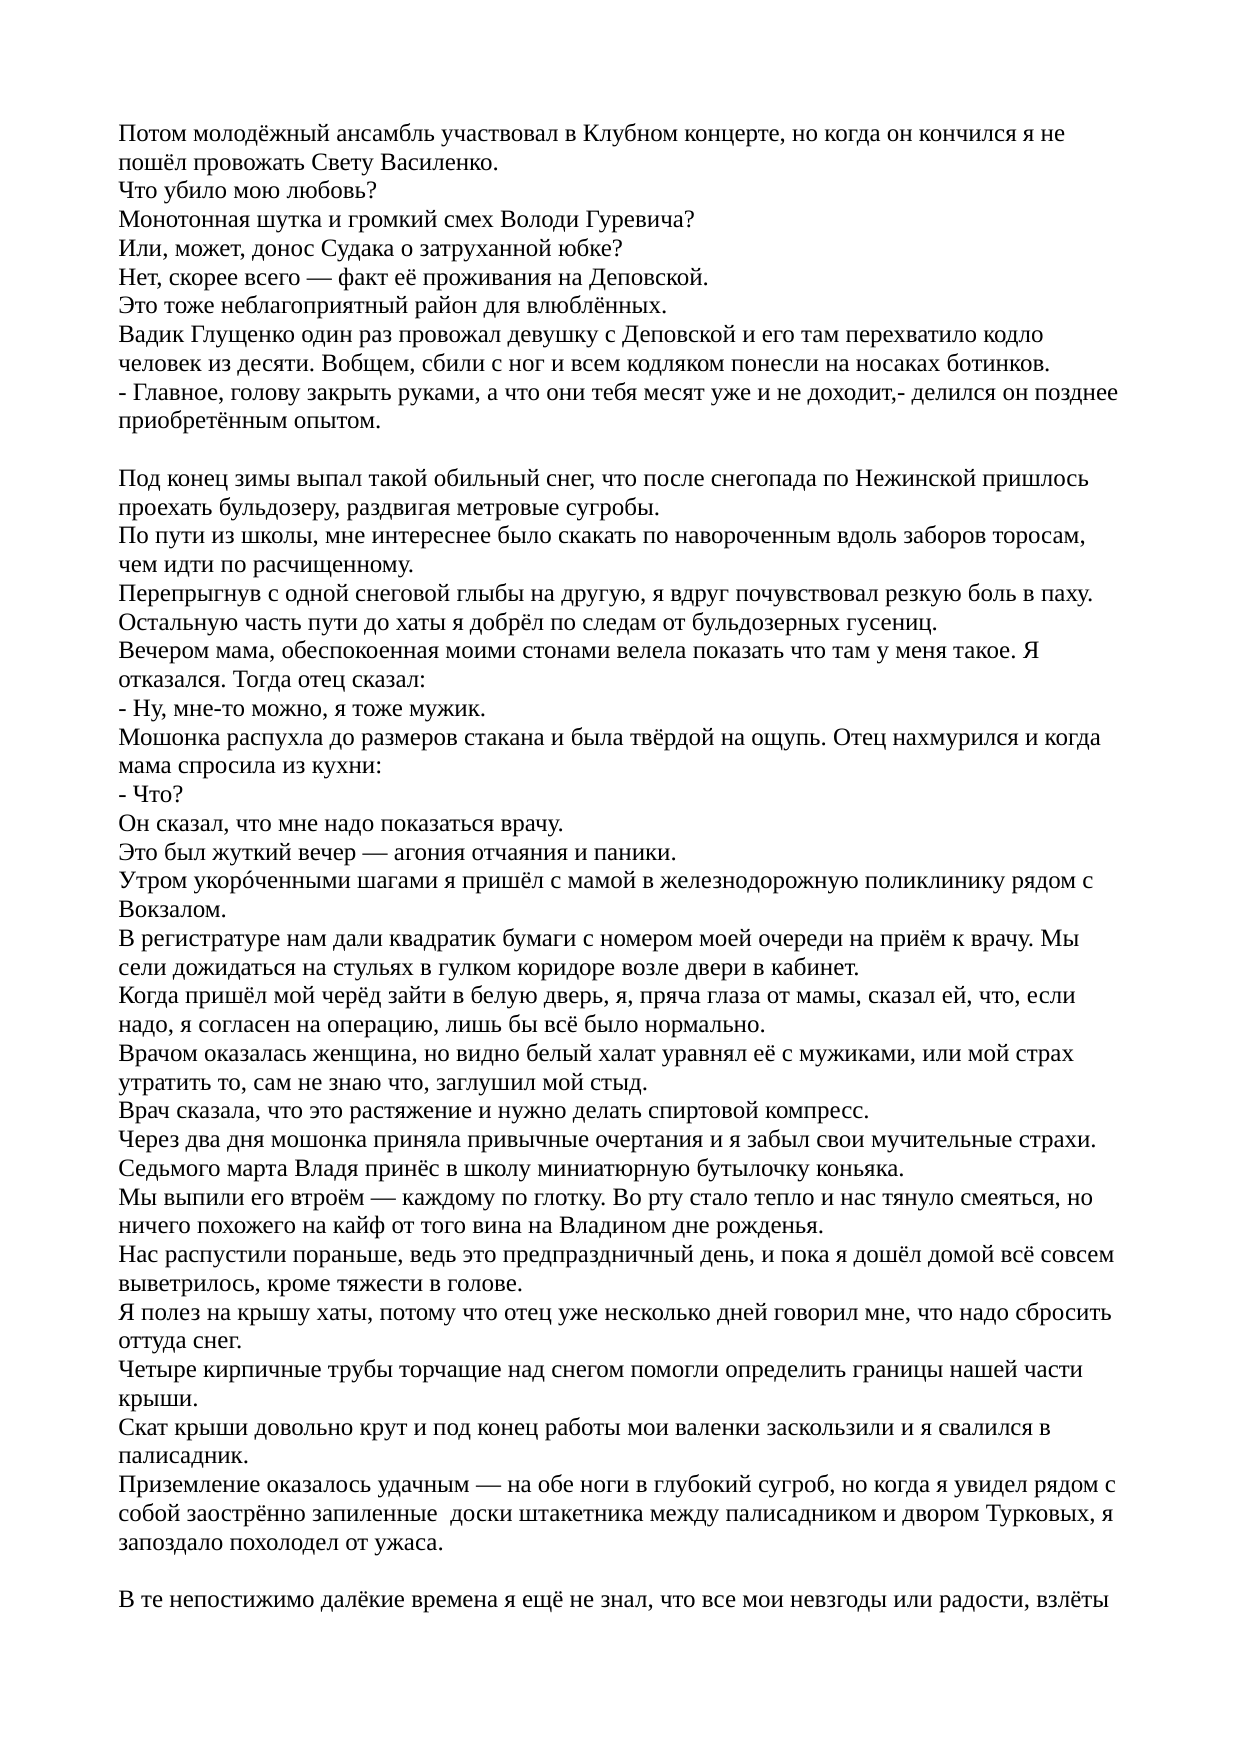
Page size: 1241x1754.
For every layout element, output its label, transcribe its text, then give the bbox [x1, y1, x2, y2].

text Скат крыши довольно крут и под конец работы мои валенки заскользили и я свалился в палисадник. [118, 1412, 1122, 1469]
text Вечером мама, обеспокоенная моими стонами велела показать что там у меня такое. Я отказался. Тогда отец сказал: [118, 636, 1122, 693]
text Монотонная шутка и громкий смех Володи Гуревича? [118, 204, 1122, 233]
text Потом молодёжный ансамбль участвовал в Клубном концерте, но когда он кончился я не пошёл провожать Свету Василенко. [118, 118, 1122, 176]
text Он сказал, что мне надо показаться врачу. [118, 808, 1122, 837]
text Или, может, донос Судака о затруханной юбке? [118, 233, 1122, 262]
text Это был жуткий вечер — агония отчаяния и паники. [118, 837, 1122, 866]
text Я полез на крышу хаты, потому что отец уже несколько дней говорил мне, что надо сбросить оттуда снег. [118, 1297, 1122, 1354]
text Что убило мою любовь? [118, 176, 1122, 204]
text Нас распустили пораньше, ведь это предпраздничный день, и пока я дошёл домой всё совсем выветрилось, кроме тяжести в голове. [118, 1239, 1122, 1297]
text Нет, скорее всего — факт её проживания на Деповской. [118, 262, 1122, 291]
text Вадик Глущенко один раз провожал девушку с Деповской и его там перехватило кодло человек из десяти. Вобщем, сбили с ног и всем кодляком понесли на носаках ботинков. [118, 319, 1122, 377]
text По пути из школы, мне интереснее было скакать по навороченным вдоль заборов торосам, чем идти по расчищенному. [118, 521, 1122, 578]
text Через два дня мошонка приняла привычные очертания и я забыл свои мучительные страхи. [118, 1124, 1122, 1153]
text Мошонка распухла до размеров стакана и была твёрдой на ощупь. Отец нахмурился и когда мама спросила из кухни: [118, 722, 1122, 779]
text - Главное, голову закрыть руками, а что они тебя месят уже и не доходит,- делился он позднее приобретённым опытом. [118, 377, 1122, 434]
text Когда пришёл мой черёд зайти в белую дверь, я, пряча глаза от мамы, сказал ей, что, если надо, я согласен на операцию, лишь бы всё было нормально. [118, 981, 1122, 1038]
text - Ну, мне-то можно, я тоже мужик. [118, 693, 1122, 722]
text Седьмого марта Владя принёс в школу миниатюрную бутылочку коньяка. [118, 1153, 1122, 1182]
text Приземление оказалось удачным — на обе ноги в глубокий сугроб, но когда я увидел рядом с собой заострённо запиленные доски штакетника между палисадником и двором Турковых, я запоздало похолодел от ужаса. [118, 1469, 1122, 1556]
text В те непостижимо далёкие времена я ещё не знал, что все мои невзгоды или радости, взлёты [118, 1584, 1122, 1613]
text Перепрыгнув с одной снеговой глыбы на другую, я вдруг почувствовал резкую боль в паху. Остальную часть пути до хаты я добрёл по следам от бульдозерных гусениц. [118, 578, 1122, 636]
text Под конец зимы выпал такой обильный снег, что после снегопада по Нежинской пришлось проехать бульдозеру, раздвигая метровые сугробы. [118, 463, 1122, 521]
text Утром укорóченными шагами я пришёл с мамой в железнодорожную поликлинику рядом с Вокзалом. [118, 866, 1122, 923]
text В регистратуре нам дали квадратик бумаги с номером моей очереди на приём к врачу. Мы сели дожидаться на стульях в гулком коридоре возле двери в кабинет. [118, 923, 1122, 981]
text Врачом оказалась женщина, но видно белый халат уравнял её с мужиками, или мой страх утратить то, сам не знаю что, заглушил мой стыд. [118, 1038, 1122, 1096]
text - Что? [118, 779, 1122, 808]
text Это тоже неблагоприятный район для влюблённых. [118, 291, 1122, 319]
text Четыре кирпичные трубы торчащие над снегом помогли определить границы нашей части крыши. [118, 1354, 1122, 1412]
text Мы выпили его втроём — каждому по глотку. Во рту стало тепло и нас тянуло смеяться, но ничего похожего на кайф от того вина на Владином дне рожденья. [118, 1182, 1122, 1239]
text Врач сказала, что это растяжение и нужно делать спиртовой компресс. [118, 1096, 1122, 1124]
